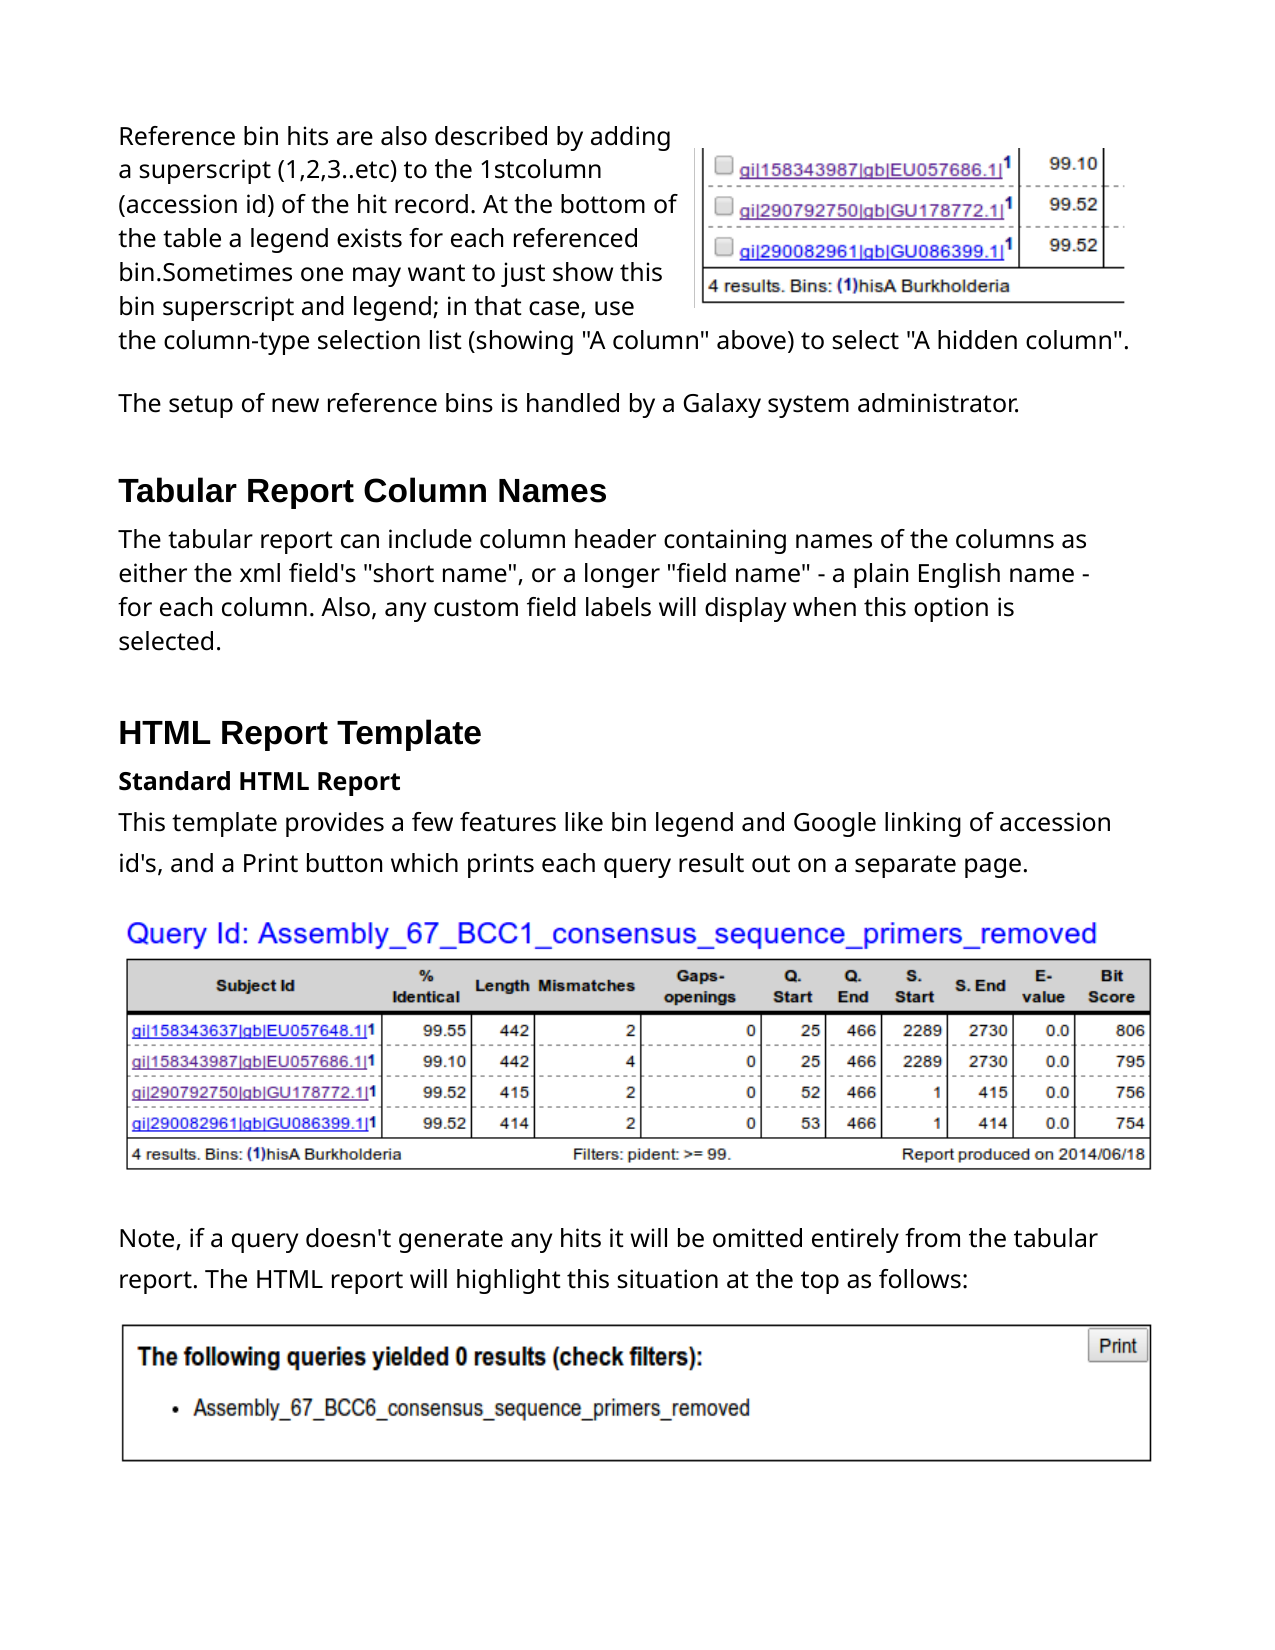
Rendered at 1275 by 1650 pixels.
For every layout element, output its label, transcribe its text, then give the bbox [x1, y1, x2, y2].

subtitle HTML Report Template [118, 713, 1157, 751]
picture [693, 148, 1125, 308]
text Note, if a query doesn't generate any hits it will be omitted entirely from the tabular report. The HTML report will highlight this situation at the top as follows: [118, 901, 1157, 1296]
subtitle Tabular Report Column Names [118, 470, 1157, 509]
picture [121, 915, 1154, 1174]
text Standard HTML Report This template provides a few features like bin legend and Google linking of accession id's, and a Print button which prints each query result out on a separate page. [118, 764, 1157, 879]
picture [118, 1317, 1157, 1468]
text The tabular report can include column header containing names of the columns as either the xml field's "short name", or a longer "field name" - a plain English name - for each column. Also, any custom field labels will display when this option is selected. [118, 522, 1098, 658]
text The setup of new reference bins is handled by a Galaxy system administrator. [118, 386, 1157, 420]
text Reference bin hits are also described by adding a superscript (1,2,3..etc) to the 1stcolumn (accession id) of the hit record. At the bottom of the table a legend exists for each referenced bin.Sometimes one may want to just show this bin superscript and legend; in that case, use the column-type selection list (showing "A column" above) to select "A hidden column". [118, 118, 1157, 357]
